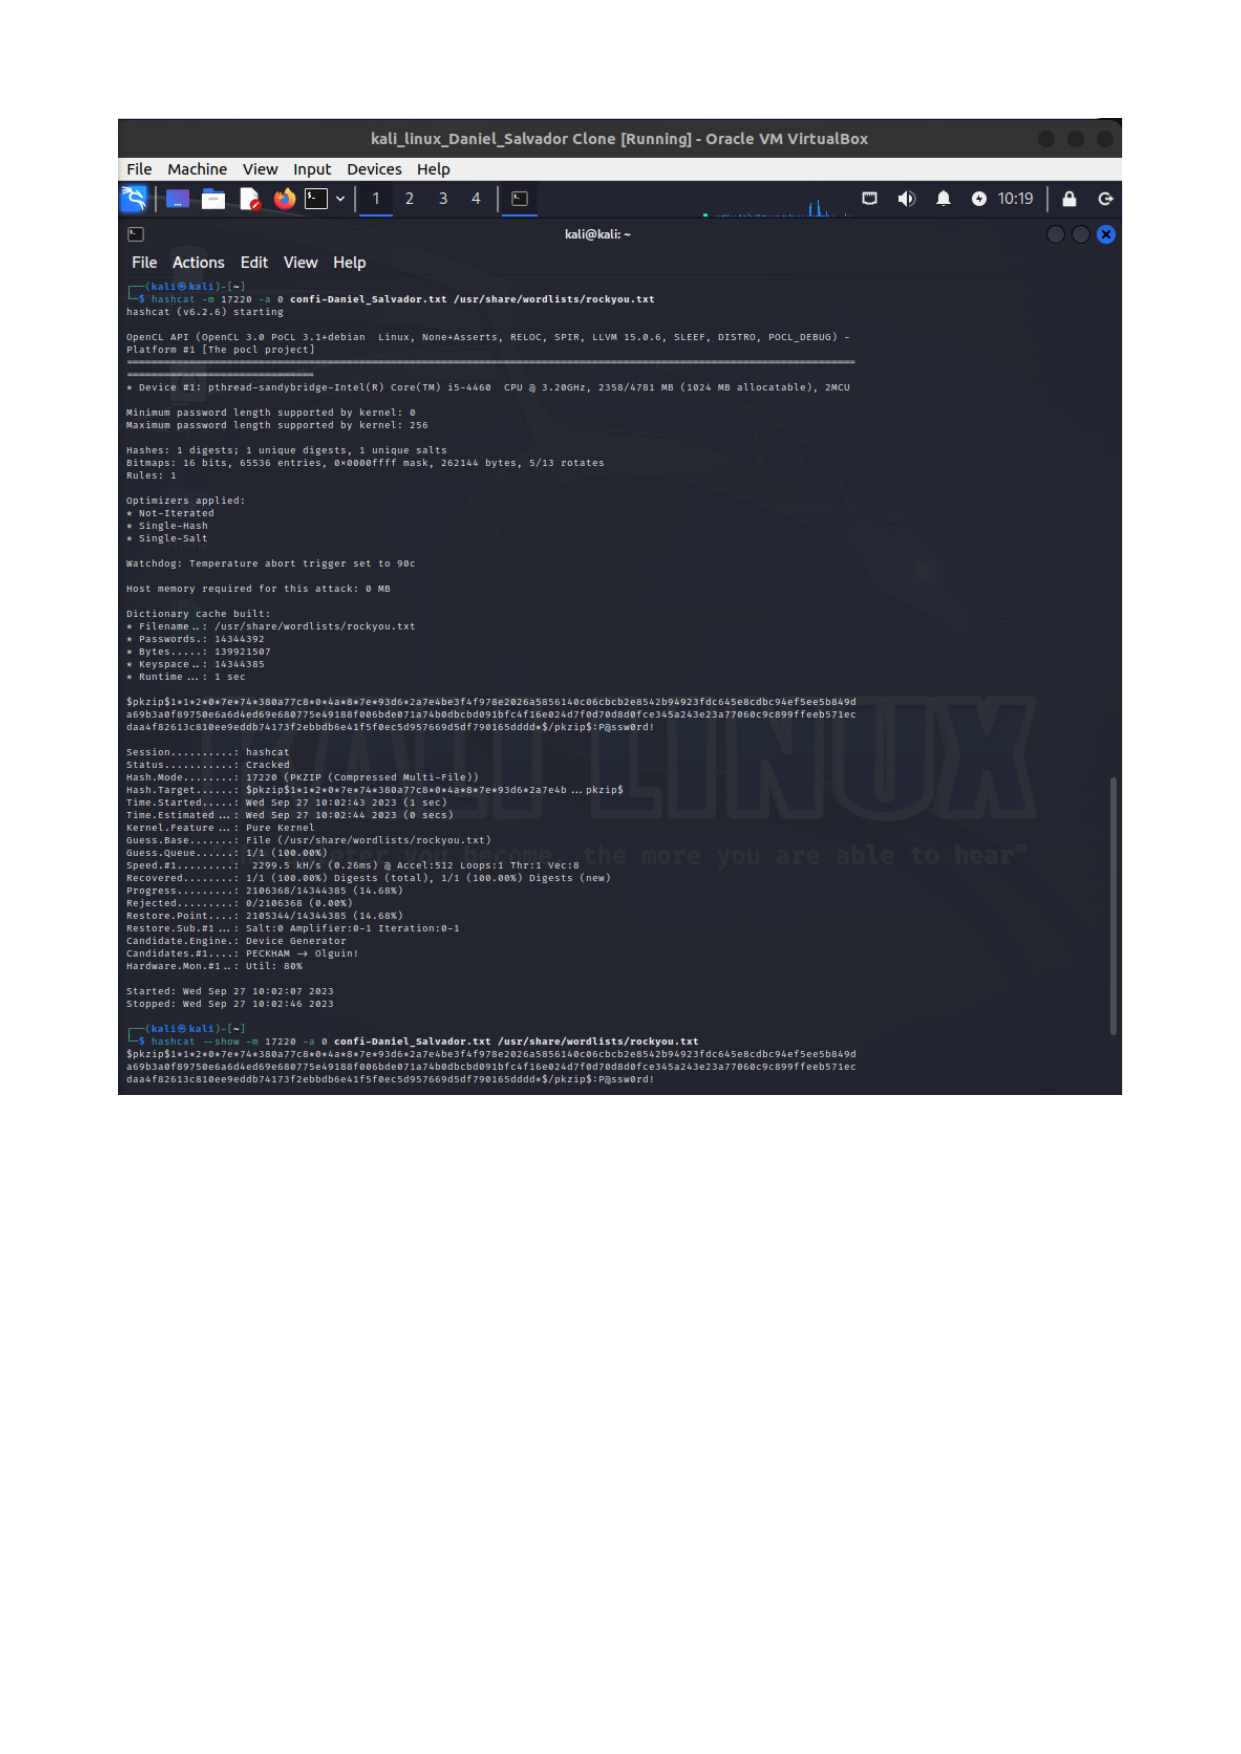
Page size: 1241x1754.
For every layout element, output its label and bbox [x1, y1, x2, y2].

picture [118, 118, 1123, 1095]
